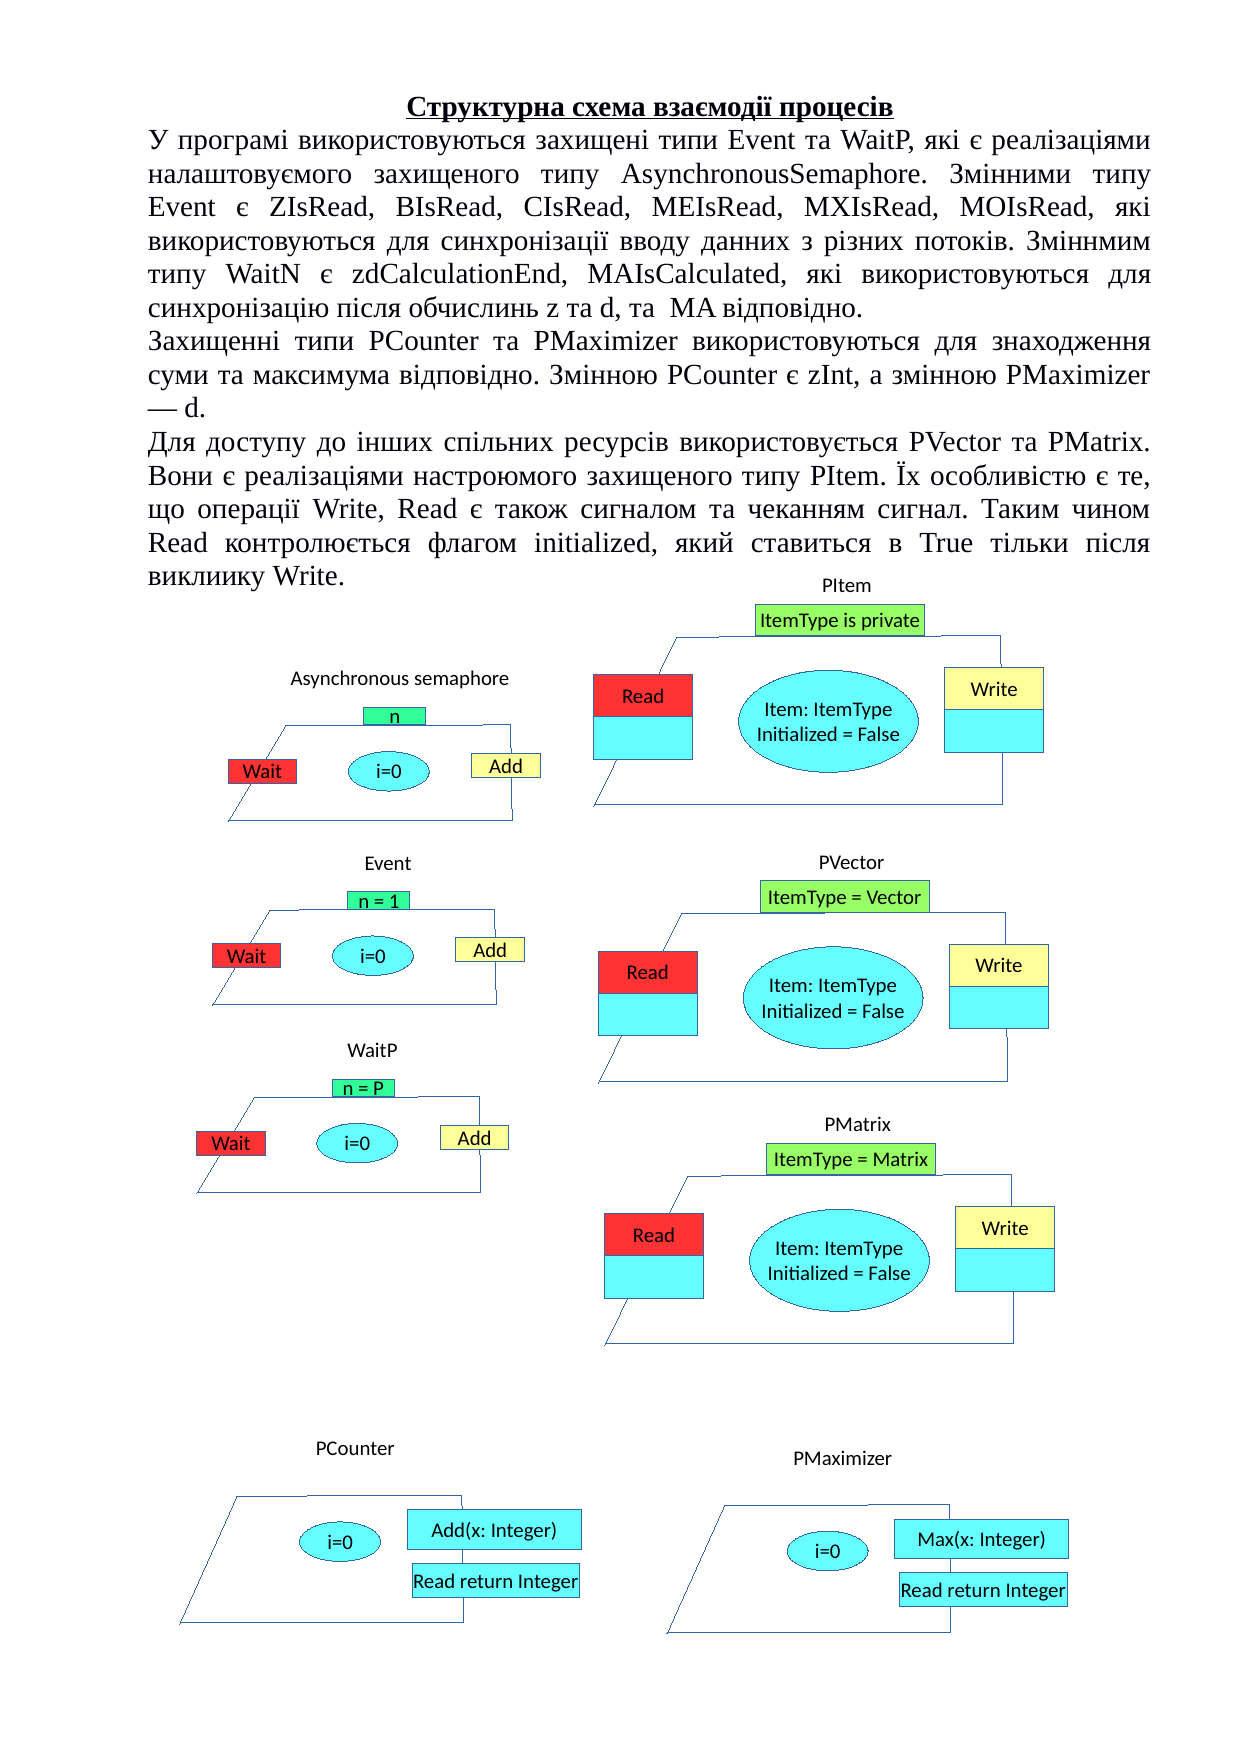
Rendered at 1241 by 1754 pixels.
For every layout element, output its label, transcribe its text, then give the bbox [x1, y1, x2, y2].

text Для доступу до інших спільних ресурсів використовується PVector та PMatrix. Вони є реалізаціями настроюмого захищеного типу PItem. Їх особливістю є те, що операції Write, Read є також сигналом та чеканням сигнал. Таким чином Read контролюється флагом initialized, який ставиться в True тільки після виклиику Write. [148, 424, 1152, 592]
text Структурна схема взаємодії процесів [148, 89, 1152, 122]
text Захищенні типи PCounter та PMaximizer використовуються для знаходження суми та максимума відповідно. Змінною PCounter є zInt, а змінною PMaximizer — d. [148, 323, 1152, 424]
text У програмі використовуються захищені типи Event та WaitP, які є реалізаціями налаштовуємого захищеного типу AsynchronousSemaphore. Змінними типу Event є ZIsRead, BIsRead, CIsRead, MEIsRead, MXIsRead, MOIsRead, які використовуються для синхронізації вводу данних з різних потоків. Зміннмим типу WaitN є zdCalculationEnd, MAIsCalculated, які використовуються для синхронізацію після обчислинь z та d, та MA відповідно. [148, 122, 1152, 323]
